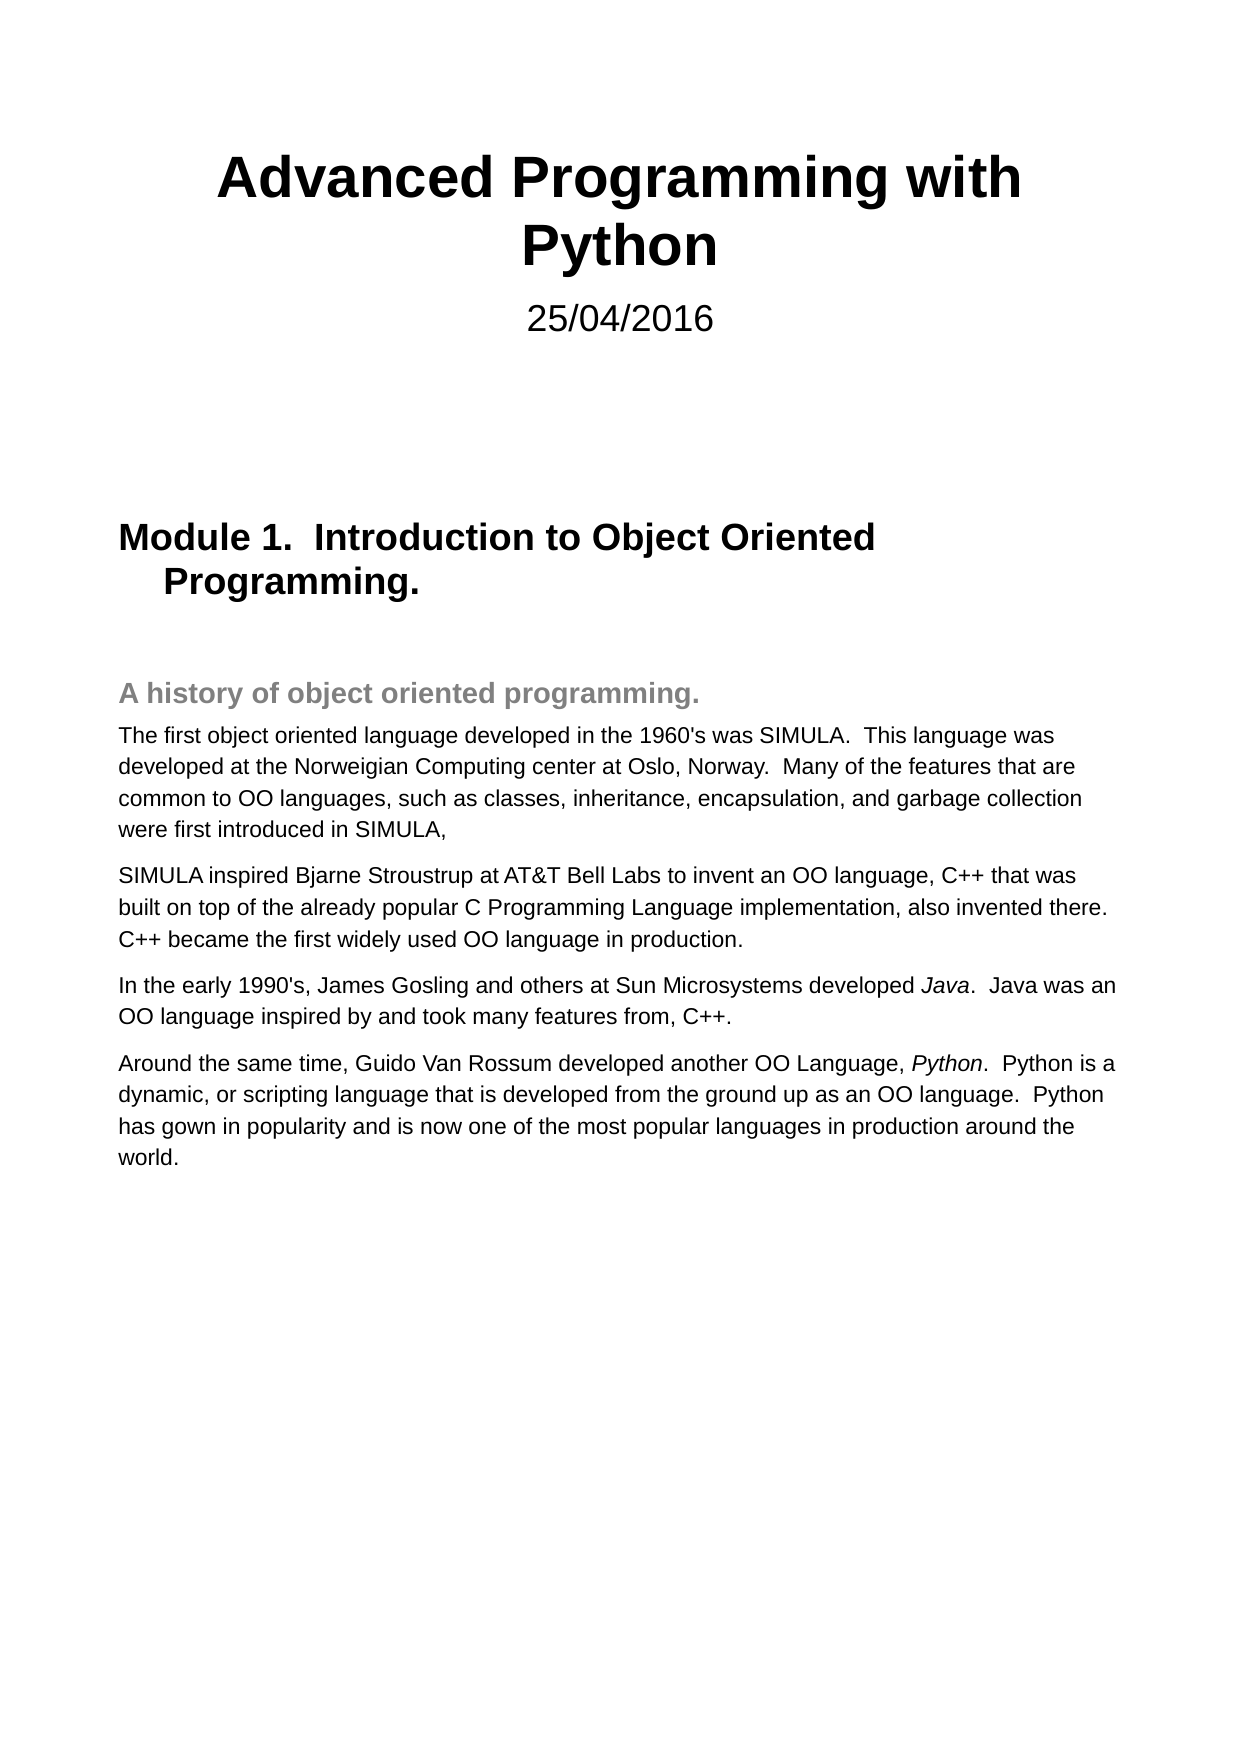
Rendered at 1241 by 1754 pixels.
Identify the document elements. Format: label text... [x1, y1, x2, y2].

subtitle A history of object oriented programming. [118, 676, 1122, 709]
text SIMULA inspired Bjarne Stroustrup at AT&T Bell Labs to invent an OO language, C++ that was built on top of the already popular C Programming Language implementation, also invented there. C++ became the first widely used OO language in production. [118, 862, 1122, 952]
subtitle Module 1. Introduction to Object Oriented Programming. [118, 515, 1122, 602]
subtitle 25/04/2016 [118, 296, 1122, 339]
text The first object oriented language developed in the 1960's was SIMULA. This language was developed at the Norweigian Computing center at Oslo, Norway. Many of the features that are common to OO languages, such as classes, inheritance, encapsulation, and garbage collection were first introduced in SIMULA, [118, 722, 1122, 843]
title Advanced Programming with Python [118, 143, 1122, 277]
text In the early 1990's, James Gosling and others at Sun Microsystems developed Java. Java was an OO language inspired by and took many features from, C++. [118, 972, 1122, 1030]
text Around the same time, Guido Van Rossum developed another OO Language, Python. Python is a dynamic, or scripting language that is developed from the ground up as an OO language. Python has gown in popularity and is now one of the most popular languages in production around the world. [118, 1049, 1122, 1171]
